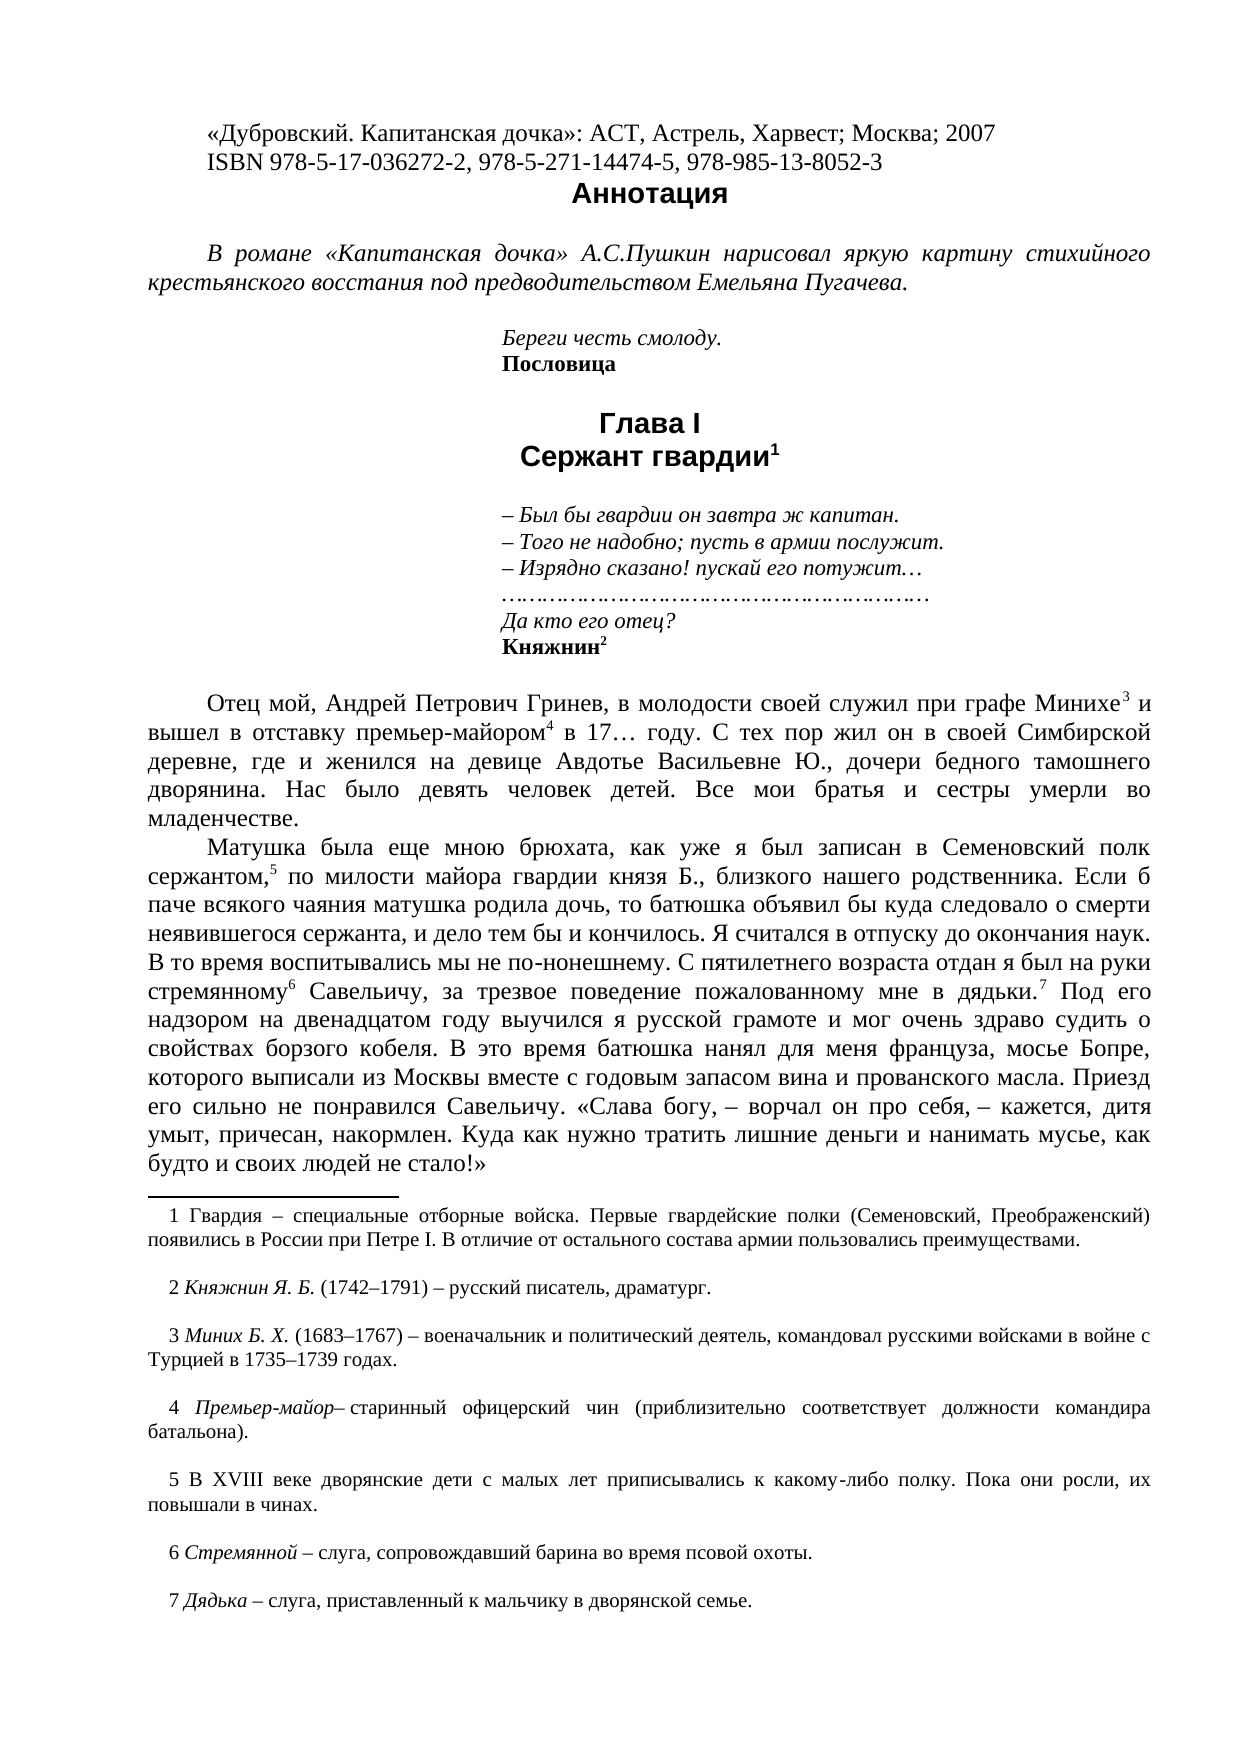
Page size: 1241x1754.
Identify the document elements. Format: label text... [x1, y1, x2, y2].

text – Изрядно сказано! пускай его потужит… [460, 554, 1152, 581]
text Премьер‑майор– старинный офицерский чин (приблизительно соответствует должности командира батальона). [148, 1395, 1152, 1443]
text – Был бы гвардии он завтра ж капитан. [460, 501, 1152, 528]
text В XVIII веке дворянские дети с малых лет приписывались к какому‑либо полку. Пока они росли, их повышали в чинах. [148, 1467, 1152, 1516]
text Пословица [460, 351, 1152, 377]
text Матушка была еще мною брюхата, как уже я был записан в Семеновский полк сержантом, по милости майора гвардии князя Б., близкого нашего родственника. Если б паче всякого чаяния матушка родила дочь, то батюшка объявил бы куда следовало о смерти неявившегося сержанта, и дело тем бы и кончилось. Я считался в отпуску до окончания наук. В то время воспитывались мы не по‑нонешнему. С пятилетнего возраста отдан я был на руки стремянному Савельичу, за трезвое поведение пожалованному мне в дядьки. Под его надзором на двенадцатом году выучился я русской грамоте и мог очень здраво судить о свойствах борзого кобеля. В это время батюшка нанял для меня француза, мосье Бопре, которого выписали из Москвы вместе с годовым запасом вина и прованского масла. Приезд его сильно не понравился Савельичу. «Слава богу, – ворчал он про себя, – кажется, дитя умыт, причесан, накормлен. Куда как нужно тратить лишние деньги и нанимать мусье, как будто и своих людей не стало!» [148, 832, 1152, 1177]
text ISBN 978‑5‑17‑036272‑2, 978‑5‑271‑14474‑5, 978‑985‑13‑8052‑3 [148, 147, 1152, 176]
text Да кто его отец? [460, 607, 1152, 633]
text Княжнин [460, 633, 1152, 659]
text Миних Б. Х. (1683–1767) – военачальник и политический деятель, командовал русскими войсками в войне с Турцией в 1735–1739 годах. [148, 1323, 1152, 1371]
text Стремянной – слуга, сопровождавший барина во время псовой охоты. [148, 1539, 1152, 1564]
text Отец мой, Андрей Петрович Гринев, в молодости своей служил при графе Минихе и вышел в отставку премьер‑майором в 17… году. С тех пор жил он в своей Симбирской деревне, где и женился на девице Авдотье Васильевне Ю., дочери бедного тамошнего дворянина. Нас было девять человек детей. Все мои братья и сестры умерли во младенчестве. [148, 688, 1152, 832]
subtitle Сержант гвардии [148, 439, 1152, 473]
subtitle Аннотация [148, 176, 1152, 209]
text ……………………………………………………… [460, 581, 1152, 607]
text Береги честь смолоду. [460, 324, 1152, 351]
text Княжнин Я. Б. (1742–1791) – русский писатель, драматург. [148, 1275, 1152, 1299]
subtitle Глава I [148, 406, 1152, 439]
text – Того не надобно; пусть в армии послужит. [460, 528, 1152, 554]
text «Дубровский. Капитанская дочка»: АСТ, Астрель, Харвест; Москва; 2007 [148, 118, 1152, 147]
text Дядька – слуга, приставленный к мальчику в дворянской семье. [148, 1588, 1152, 1612]
text Гвардия – специальные отборные войска. Первые гвардейские полки (Семеновский, Преображенский) появились в России при Петре I. В отличие от остального состава армии пользовались преимуществами. [148, 1203, 1152, 1251]
text В романе «Капитанская дочка» А.С.Пушкин нарисовал яркую картину стихийного крестьянского восстания под предводительством Емельяна Пугачева. [148, 238, 1152, 295]
